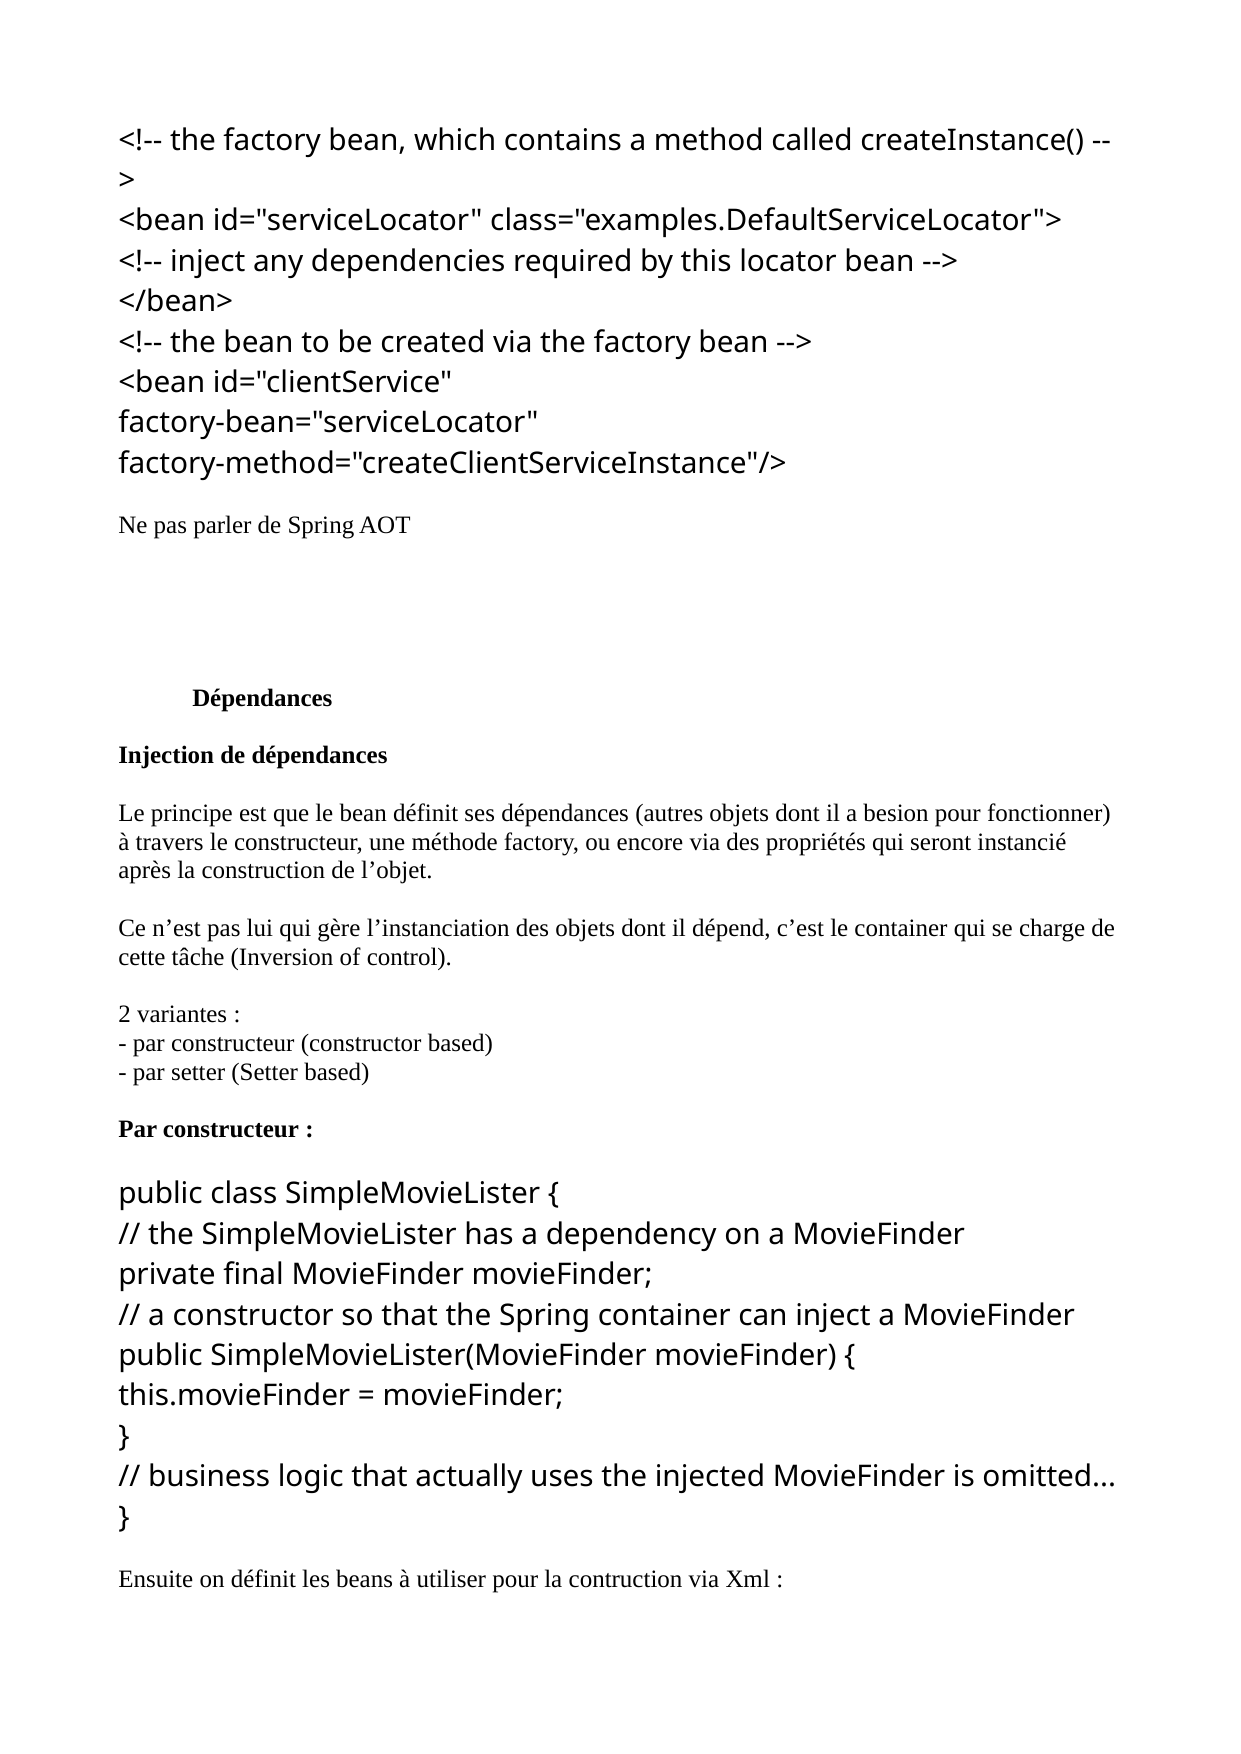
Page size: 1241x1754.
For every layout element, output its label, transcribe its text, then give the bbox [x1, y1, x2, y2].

text Le principe est que le bean définit ses dépendances (autres objets dont il a besion pour fonctionner) à travers le constructeur, une méthode factory, ou encore via des propriétés qui seront instancié après la construction de l’objet. [118, 798, 1122, 884]
text 2 variantes : [118, 999, 1122, 1028]
text Injection de dépendances [118, 741, 1122, 769]
text Par constructeur : [118, 1114, 1122, 1143]
text - par constructeur (constructor based) [118, 1028, 1122, 1057]
text Ne pas parler de Spring AOT [118, 511, 1122, 539]
text public class SimpleMovieLister { // the SimpleMovieLister has a dependency on a MovieFinder private final MovieFinder movieFinder; // a constructor so that the Spring container can inject a MovieFinder public SimpleMovieLister(MovieFinder movieFinder) { this.movieFinder = movieFinder; } // business logic that actually uses the injected MovieFinder is omitted... } [118, 1172, 1122, 1536]
text Ensuite on définit les beans à utiliser pour la contruction via Xml : [118, 1564, 1122, 1593]
text - par setter (Setter based) [118, 1057, 1122, 1086]
text Dépendances [118, 683, 1122, 712]
text Ce n’est pas lui qui gère l’instanciation des objets dont il dépend, c’est le container qui se charge de cette tâche (Inversion of control). [118, 913, 1122, 971]
text <!-- the factory bean, which contains a method called createInstance() --> <bean id="serviceLocator" class="examples.DefaultServiceLocator"> <!-- inject any dependencies required by this locator bean --> </bean> <!-- the bean to be created via the factory bean --> <bean id="clientService" factory-bean="serviceLocator" factory-method="createClientServiceInstance"/> [118, 118, 1122, 482]
